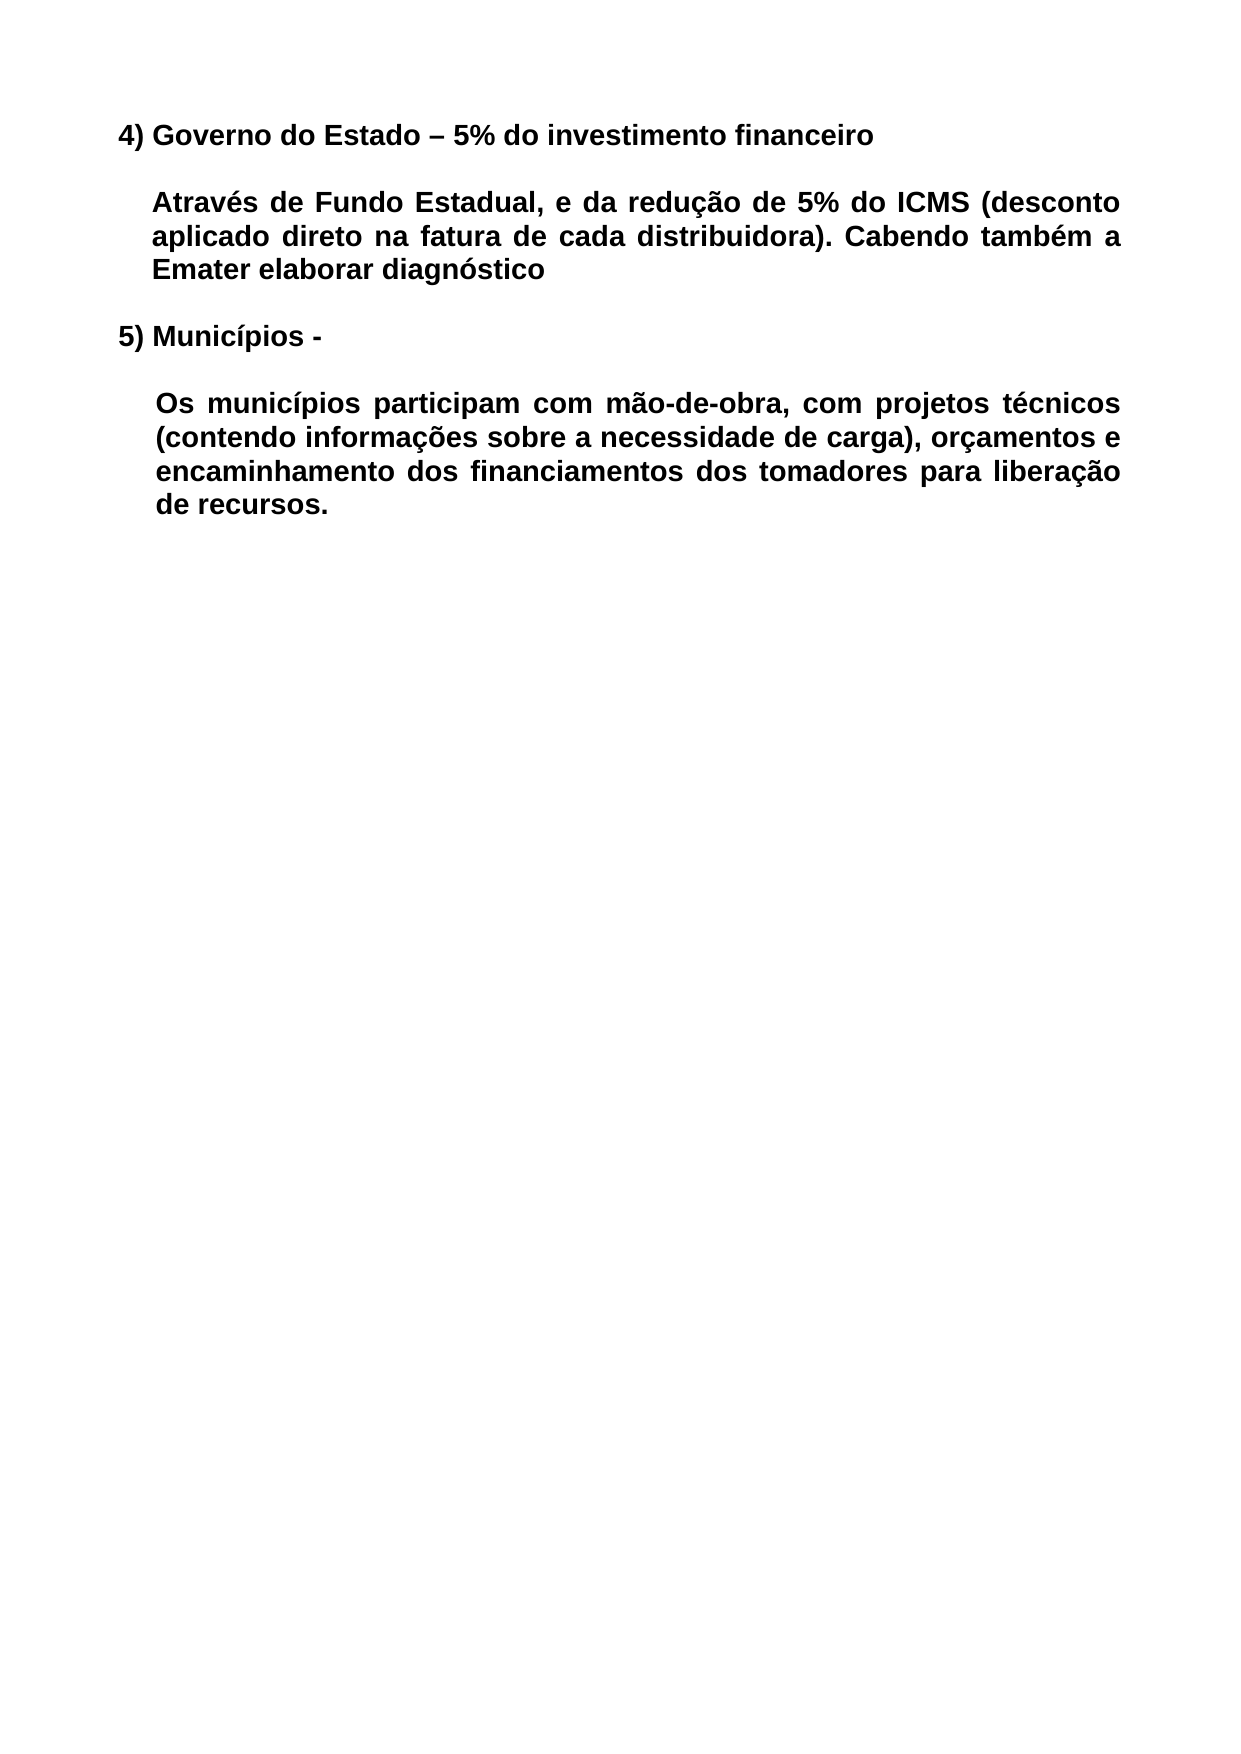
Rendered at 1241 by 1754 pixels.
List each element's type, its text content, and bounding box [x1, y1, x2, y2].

text Os municípios participam com mão-de-obra, com projetos técnicos (contendo informações sobre a necessidade de carga), orçamentos e encaminhamento dos financiamentos dos tomadores para liberação de recursos. [155, 386, 1122, 521]
text Através de Fundo Estadual, e da redução de 5% do ICMS (desconto aplicado direto na fatura de cada distribuidora). Cabendo também a Emater elaborar diagnóstico [152, 185, 1122, 286]
text 5) Municípios - [118, 319, 1122, 353]
text 4) Governo do Estado – 5% do investimento financeiro [118, 118, 1122, 152]
